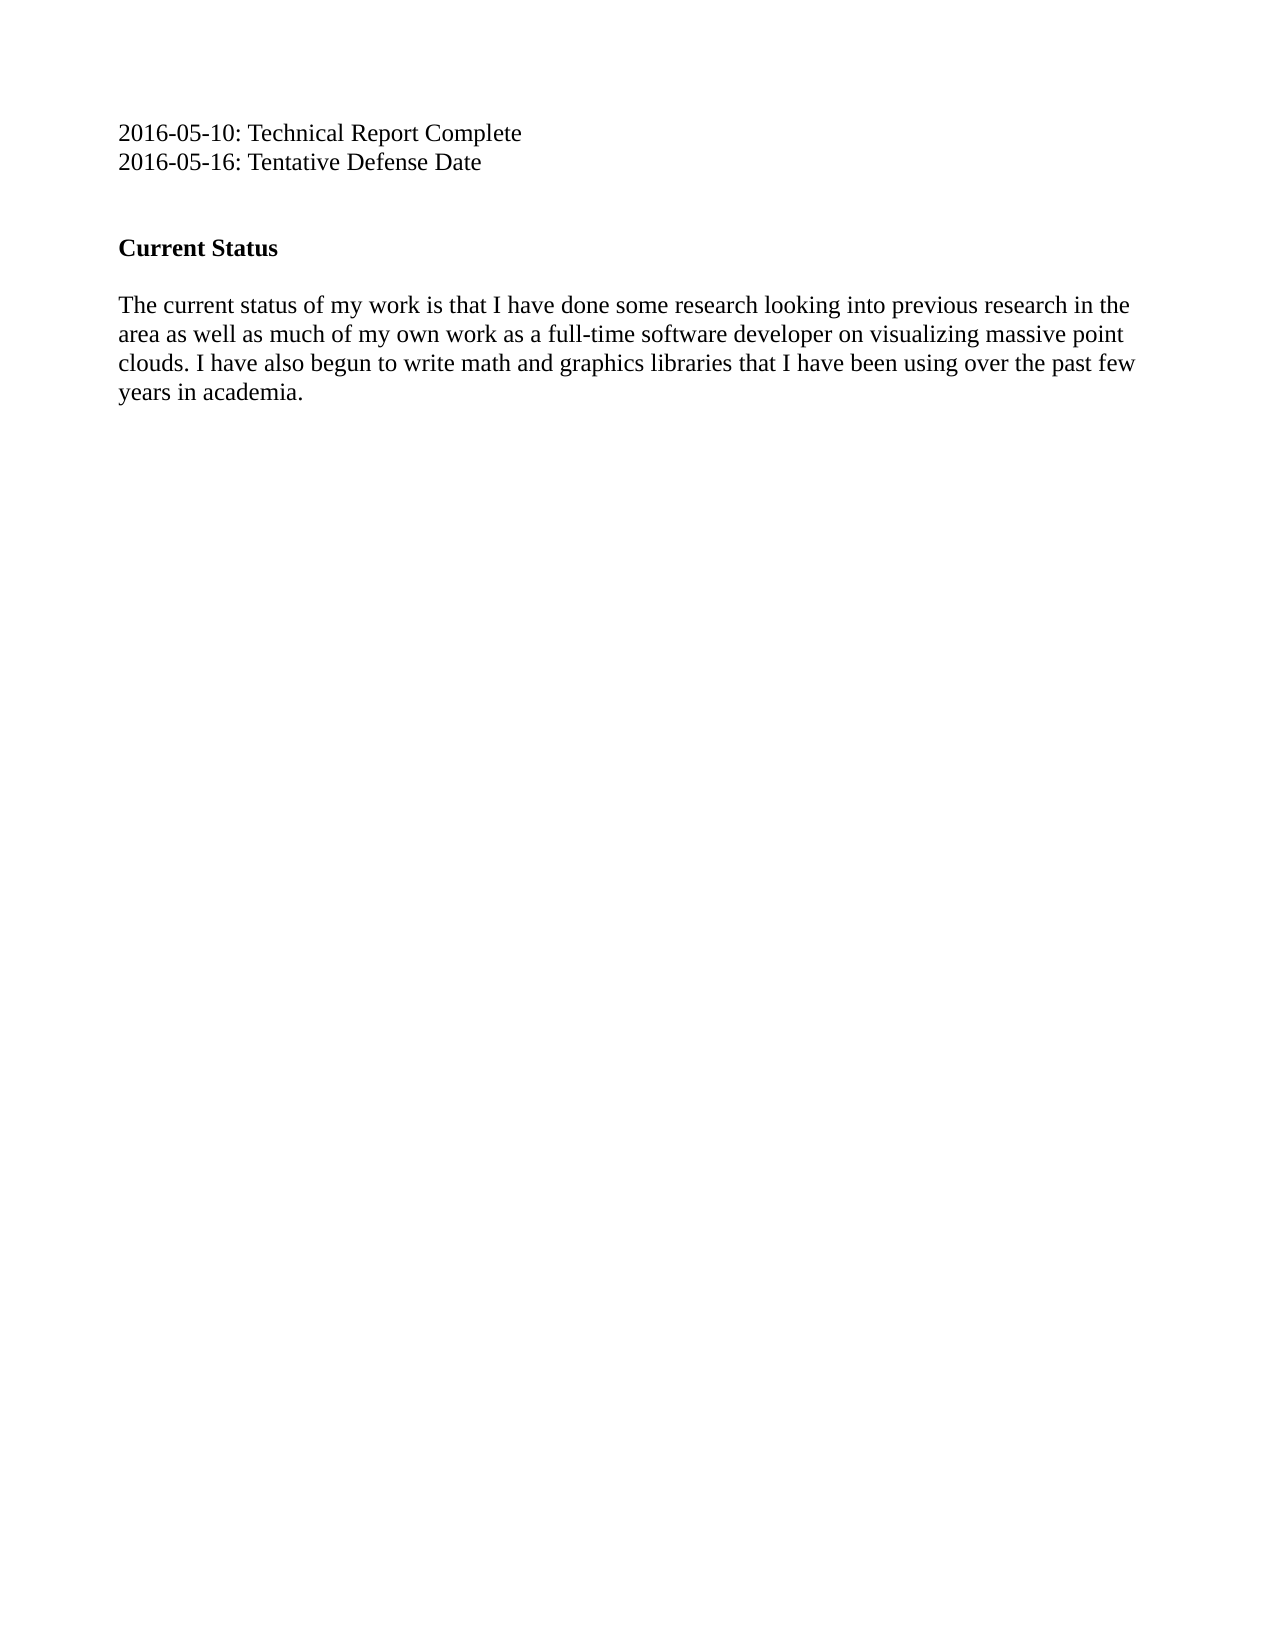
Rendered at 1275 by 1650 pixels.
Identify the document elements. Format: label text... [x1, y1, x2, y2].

text 2016-05-10: Technical Report Complete [118, 118, 1157, 147]
text The current status of my work is that I have done some research looking into previous research in the area as well as much of my own work as a full-time software developer on visualizing massive point clouds. I have also begun to write math and graphics libraries that I have been using over the past few years in academia. [118, 291, 1157, 406]
text 2016-05-16: Tentative Defense Date [118, 147, 1157, 176]
text Current Status [118, 233, 1157, 262]
